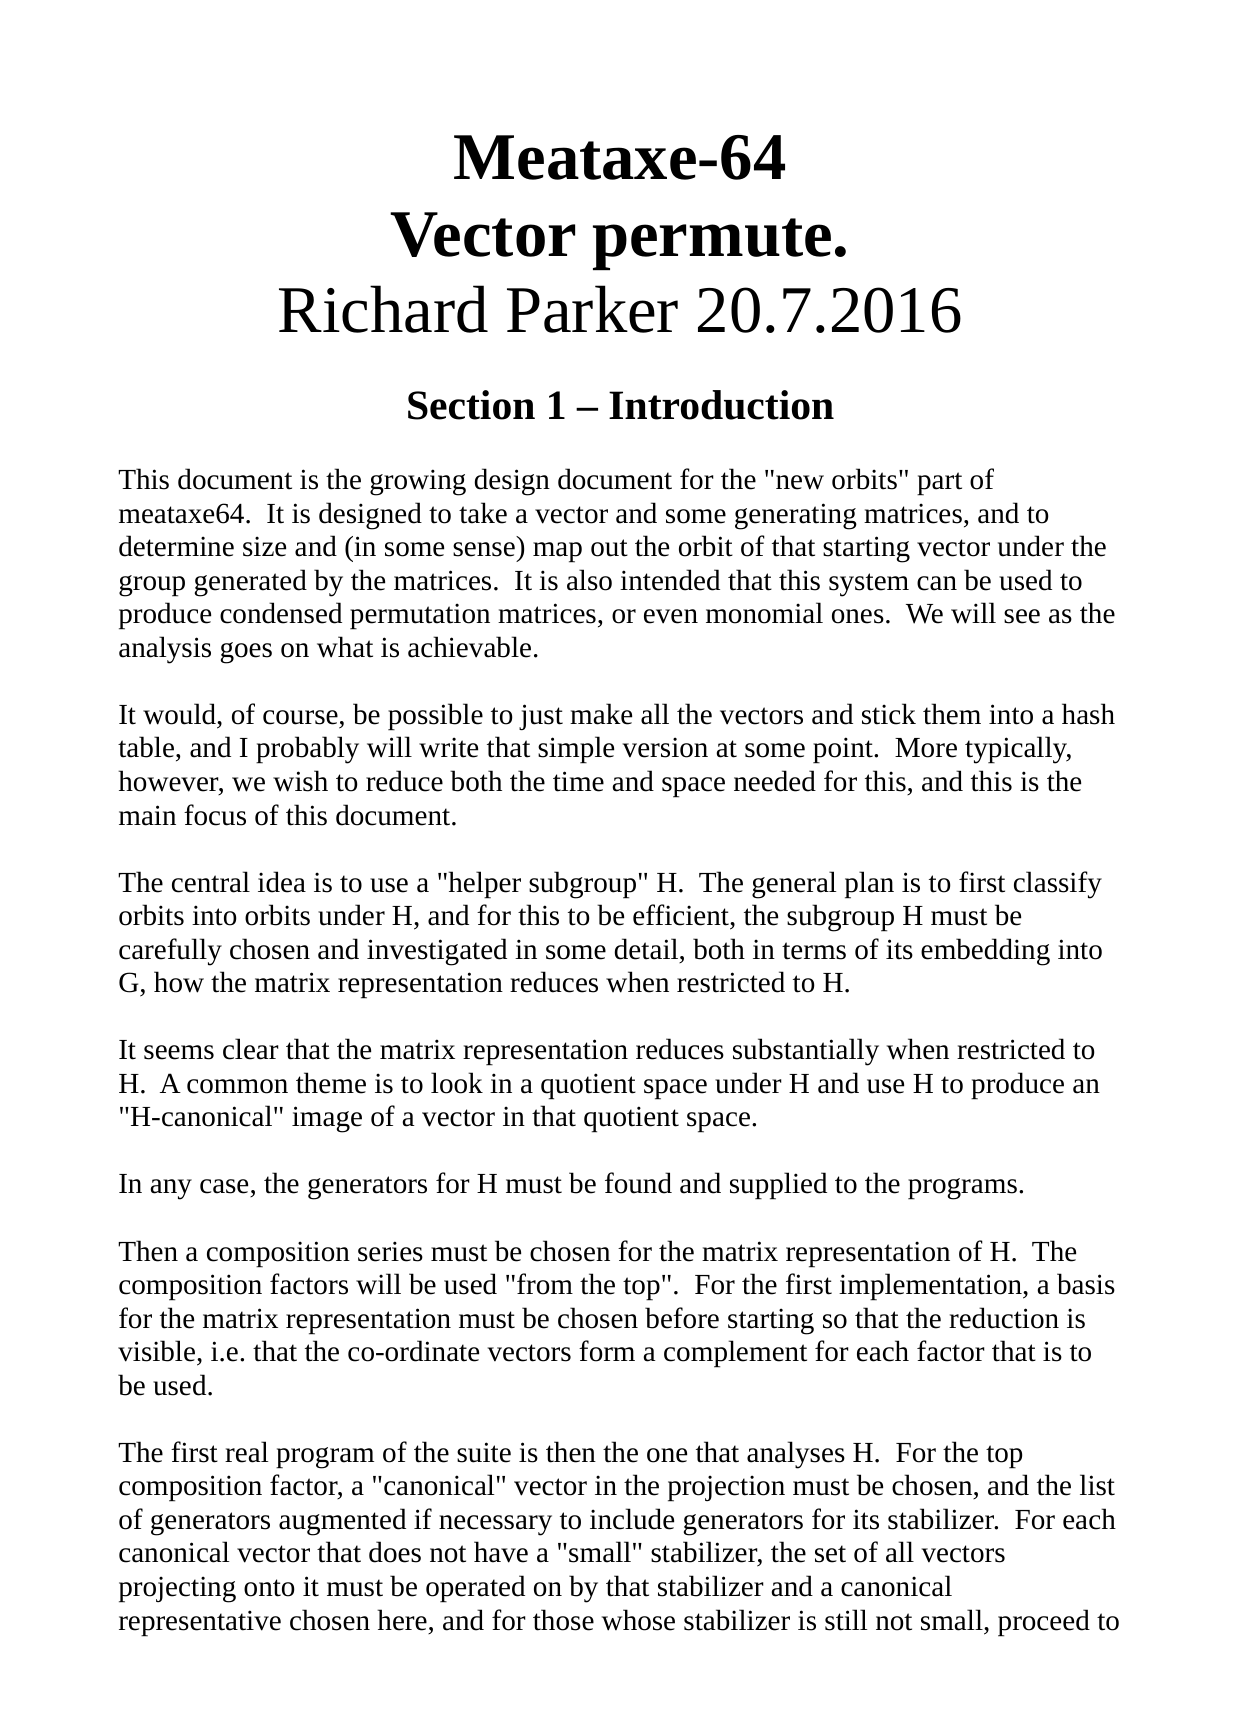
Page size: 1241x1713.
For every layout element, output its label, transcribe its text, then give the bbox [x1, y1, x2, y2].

text Vector permute. [118, 194, 1122, 271]
text Section 1 – Introduction [118, 381, 1122, 429]
text This document is the growing design document for the "new orbits" part of meataxe64. It is designed to take a vector and some generating matrices, and to determine size and (in some sense) map out the orbit of that starting vector under the group generated by the matrices. It is also intended that this system can be used to produce condensed permutation matrices, or even monomial ones. We will see as the analysis goes on what is achievable. [118, 462, 1122, 663]
text The central idea is to use a "helper subgroup" H. The general plan is to first classify orbits into orbits under H, and for this to be efficient, the subgroup H must be carefully chosen and investigated in some detail, both in terms of its embedding into G, how the matrix representation reduces when restricted to H. [118, 865, 1122, 999]
text Richard Parker 20.7.2016 [118, 271, 1122, 347]
text Meataxe-64 [118, 117, 1122, 194]
text In any case, the generators for H must be found and supplied to the programs. [118, 1167, 1122, 1200]
text It would, of course, be possible to just make all the vectors and stick them into a hash table, and I probably will write that simple version at some point. More typically, however, we wish to reduce both the time and space needed for this, and this is the main focus of this document. [118, 697, 1122, 831]
text The first real program of the suite is then the one that analyses H. For the top composition factor, a "canonical" vector in the projection must be chosen, and the list of generators augmented if necessary to include generators for its stabilizer. For each canonical vector that does not have a "small" stabilizer, the set of all vectors projecting onto it must be operated on by that stabilizer and a canonical representative chosen here, and for those whose stabilizer is still not small, proceed to [118, 1435, 1122, 1636]
text Then a composition series must be chosen for the matrix representation of H. The composition factors will be used "from the top". For the first implementation, a basis for the matrix representation must be chosen before starting so that the reduction is visible, i.e. that the co-ordinate vectors form a complement for each factor that is to be used. [118, 1234, 1122, 1401]
text It seems clear that the matrix representation reduces substantially when restricted to H. A common theme is to look in a quotient space under H and use H to produce an "H-canonical" image of a vector in that quotient space. [118, 1032, 1122, 1133]
